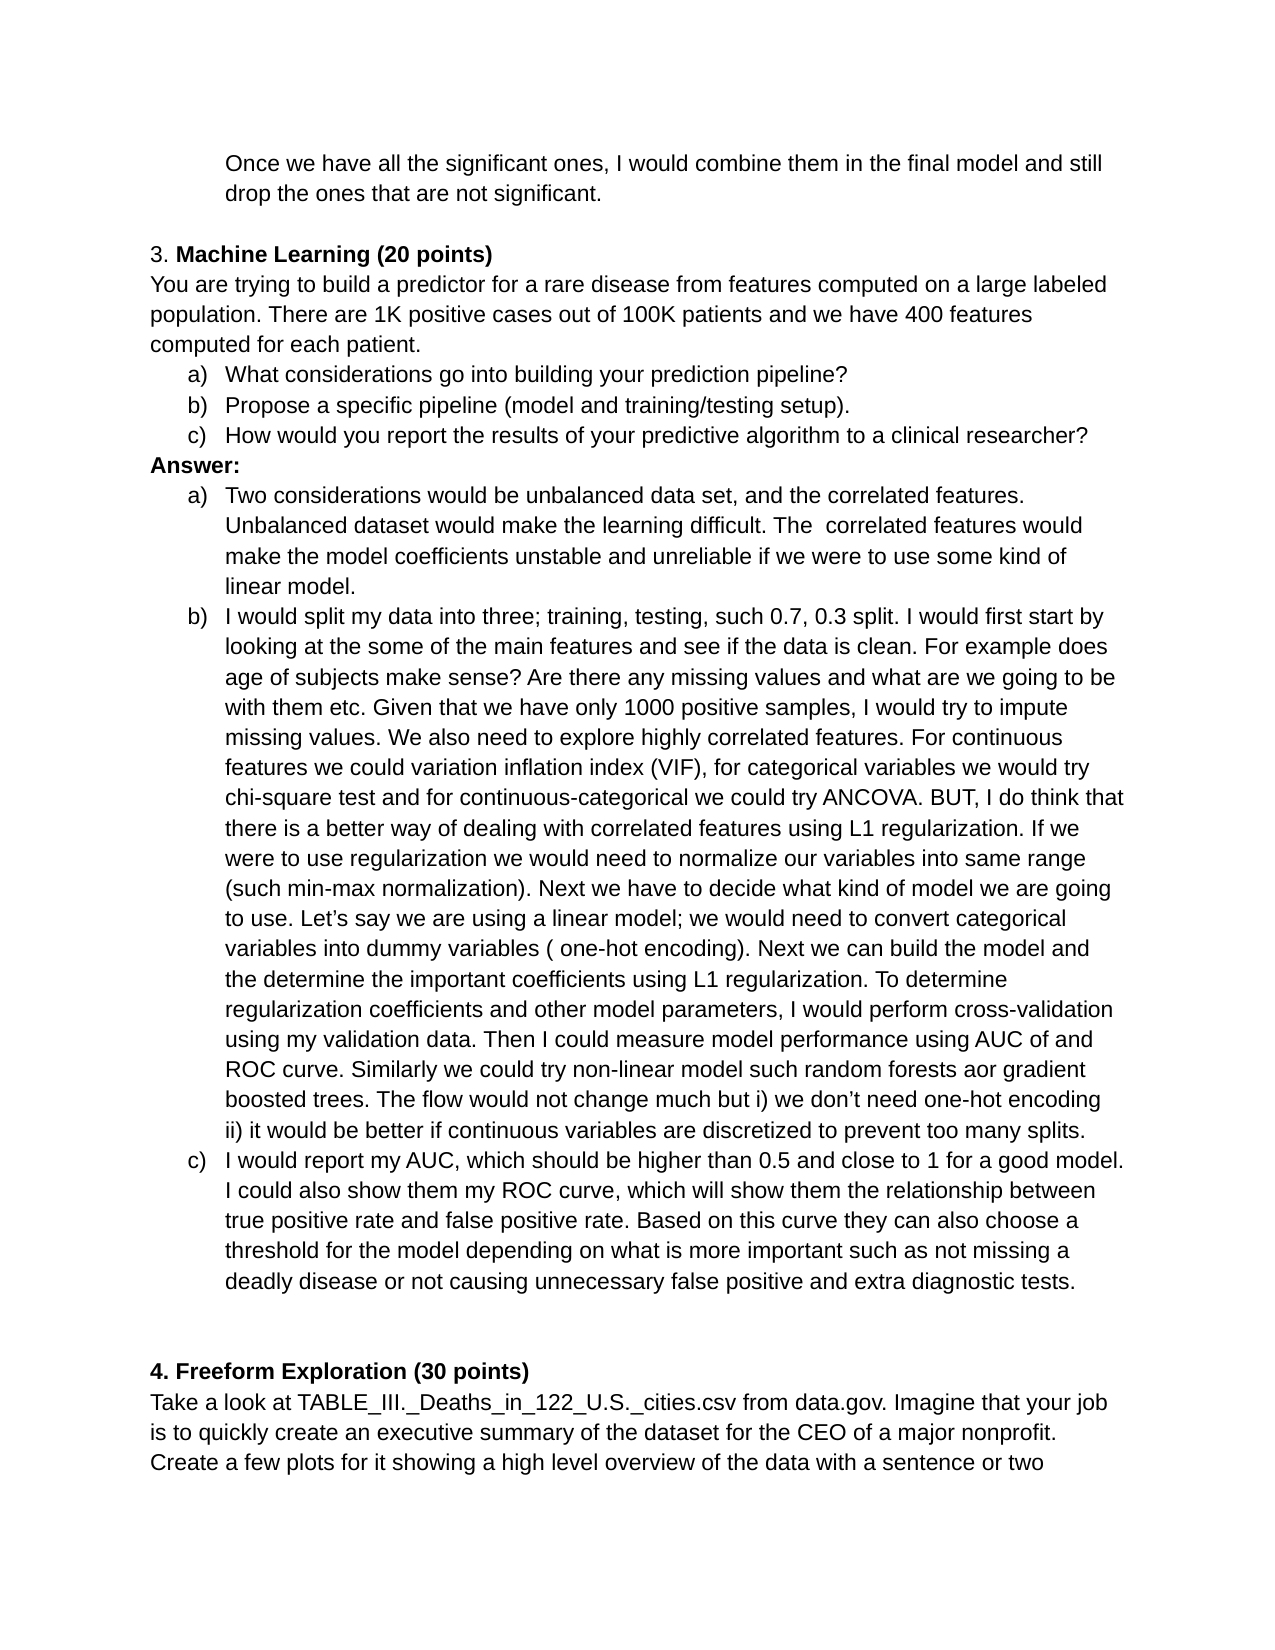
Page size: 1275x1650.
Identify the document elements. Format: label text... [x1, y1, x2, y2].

list I would report my AUC, which should be higher than 0.5 and close to 1 for a good model. I could also show them my ROC curve, which will show them the relationship between true positive rate and false positive rate. Based on this curve they can also choose a threshold for the model depending on what is more important such as not missing a deadly disease or not causing unnecessary false positive and extra diagnostic tests. [187, 1147, 1125, 1294]
list Propose a specific pipeline (model and training/testing setup). [187, 392, 1125, 418]
text Take a look at TABLE_III._Deaths_in_122_U.S._cities.csv from data.gov. Imagine that your job is to quickly create an executive summary of the dataset for the CEO of a major nonprofit. Create a few plots for it showing a high level overview of the data with a sentence or two [150, 1388, 1125, 1475]
text 4. Freeform Exploration (30 points) [150, 1358, 1125, 1385]
list Once we have all the significant ones, I would combine them in the final model and still drop the ones that are not significant. [187, 150, 1125, 207]
list What considerations go into building your prediction pipeline? [187, 361, 1125, 388]
text 3. Machine Learning (20 points) [150, 241, 1125, 267]
list How would you report the results of your predictive algorithm to a clinical researcher? [187, 422, 1125, 448]
list I would split my data into three; training, testing, such 0.7, 0.3 split. I would first start by looking at the some of the main features and see if the data is clean. For example does age of subjects make sense? Are there any missing values and what are we going to be with them etc. Given that we have only 1000 positive samples, I would try to impute missing values. We also need to explore highly correlated features. For continuous features we could variation inflation index (VIF), for categorical variables we would try chi-square test and for continuous-categorical we could try ANCOVA. BUT, I do think that there is a better way of dealing with correlated features using L1 regularization. If we were to use regularization we would need to normalize our variables into same range (such min-max normalization). Next we have to decide what kind of model we are going to use. Let’s say we are using a linear model; we would need to convert categorical variables into dummy variables ( one-hot encoding). Next we can build the model and the determine the important coefficients using L1 regularization. To determine regularization coefficients and other model parameters, I would perform cross-validation using my validation data. Then I could measure model performance using AUC of and ROC curve. Similarly we could try non-linear model such random forests aor gradient boosted trees. The flow would not change much but i) we don’t need one-hot encoding ii) it would be better if continuous variables are discretized to prevent too many splits. [187, 603, 1125, 1143]
text You are trying to build a predictor for a rare disease from features computed on a large labeled population. There are 1K positive cases out of 100K patients and we have 400 features computed for each patient. [150, 271, 1125, 358]
text Answer: [150, 452, 1125, 478]
list Two considerations would be unbalanced data set, and the correlated features. Unbalanced dataset would make the learning difficult. The correlated features would make the model coefficients unstable and unreliable if we were to use some kind of linear model. [187, 482, 1125, 599]
